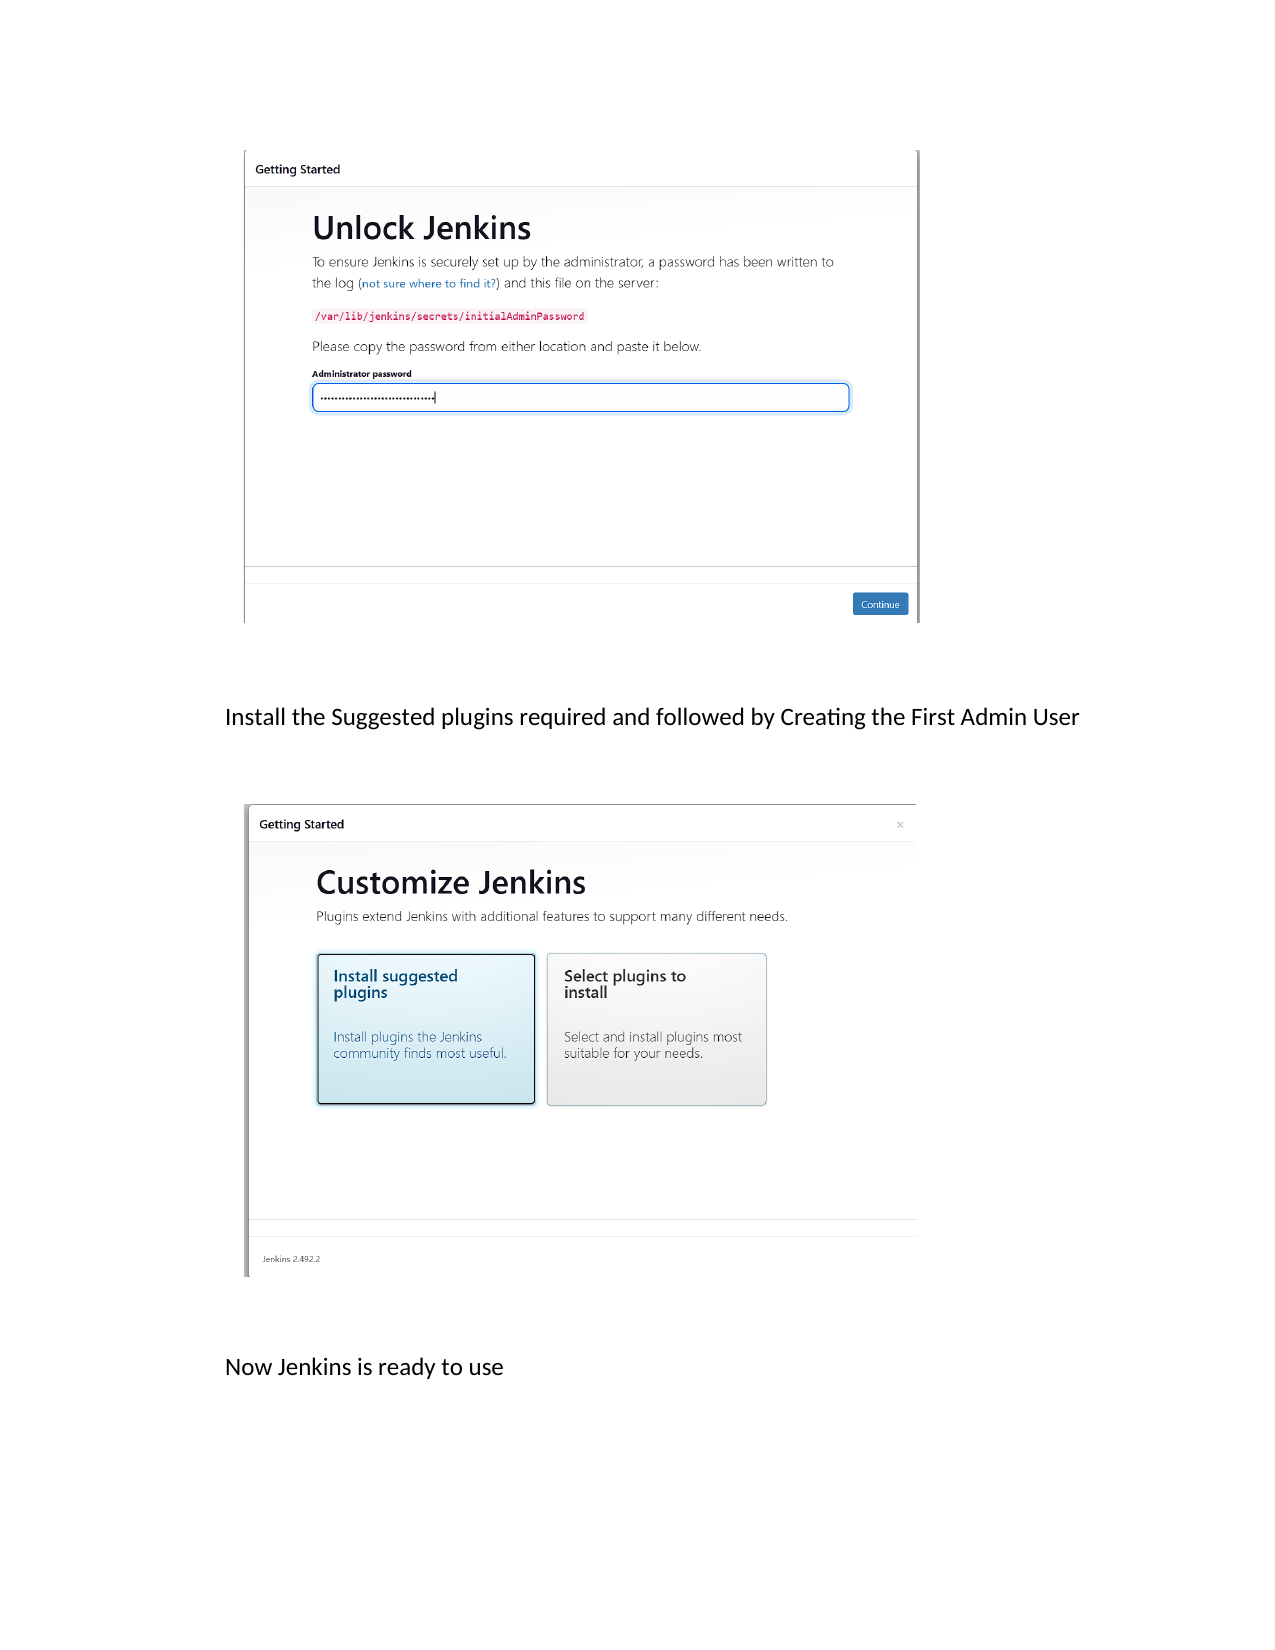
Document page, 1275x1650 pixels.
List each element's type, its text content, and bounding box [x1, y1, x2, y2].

text Now Jenkins is ready to use [150, 1351, 1125, 1382]
picture [243, 150, 920, 623]
text Install the Suggested plugins required and followed by Creating the First Admin User [150, 701, 1125, 731]
picture [243, 804, 917, 1277]
